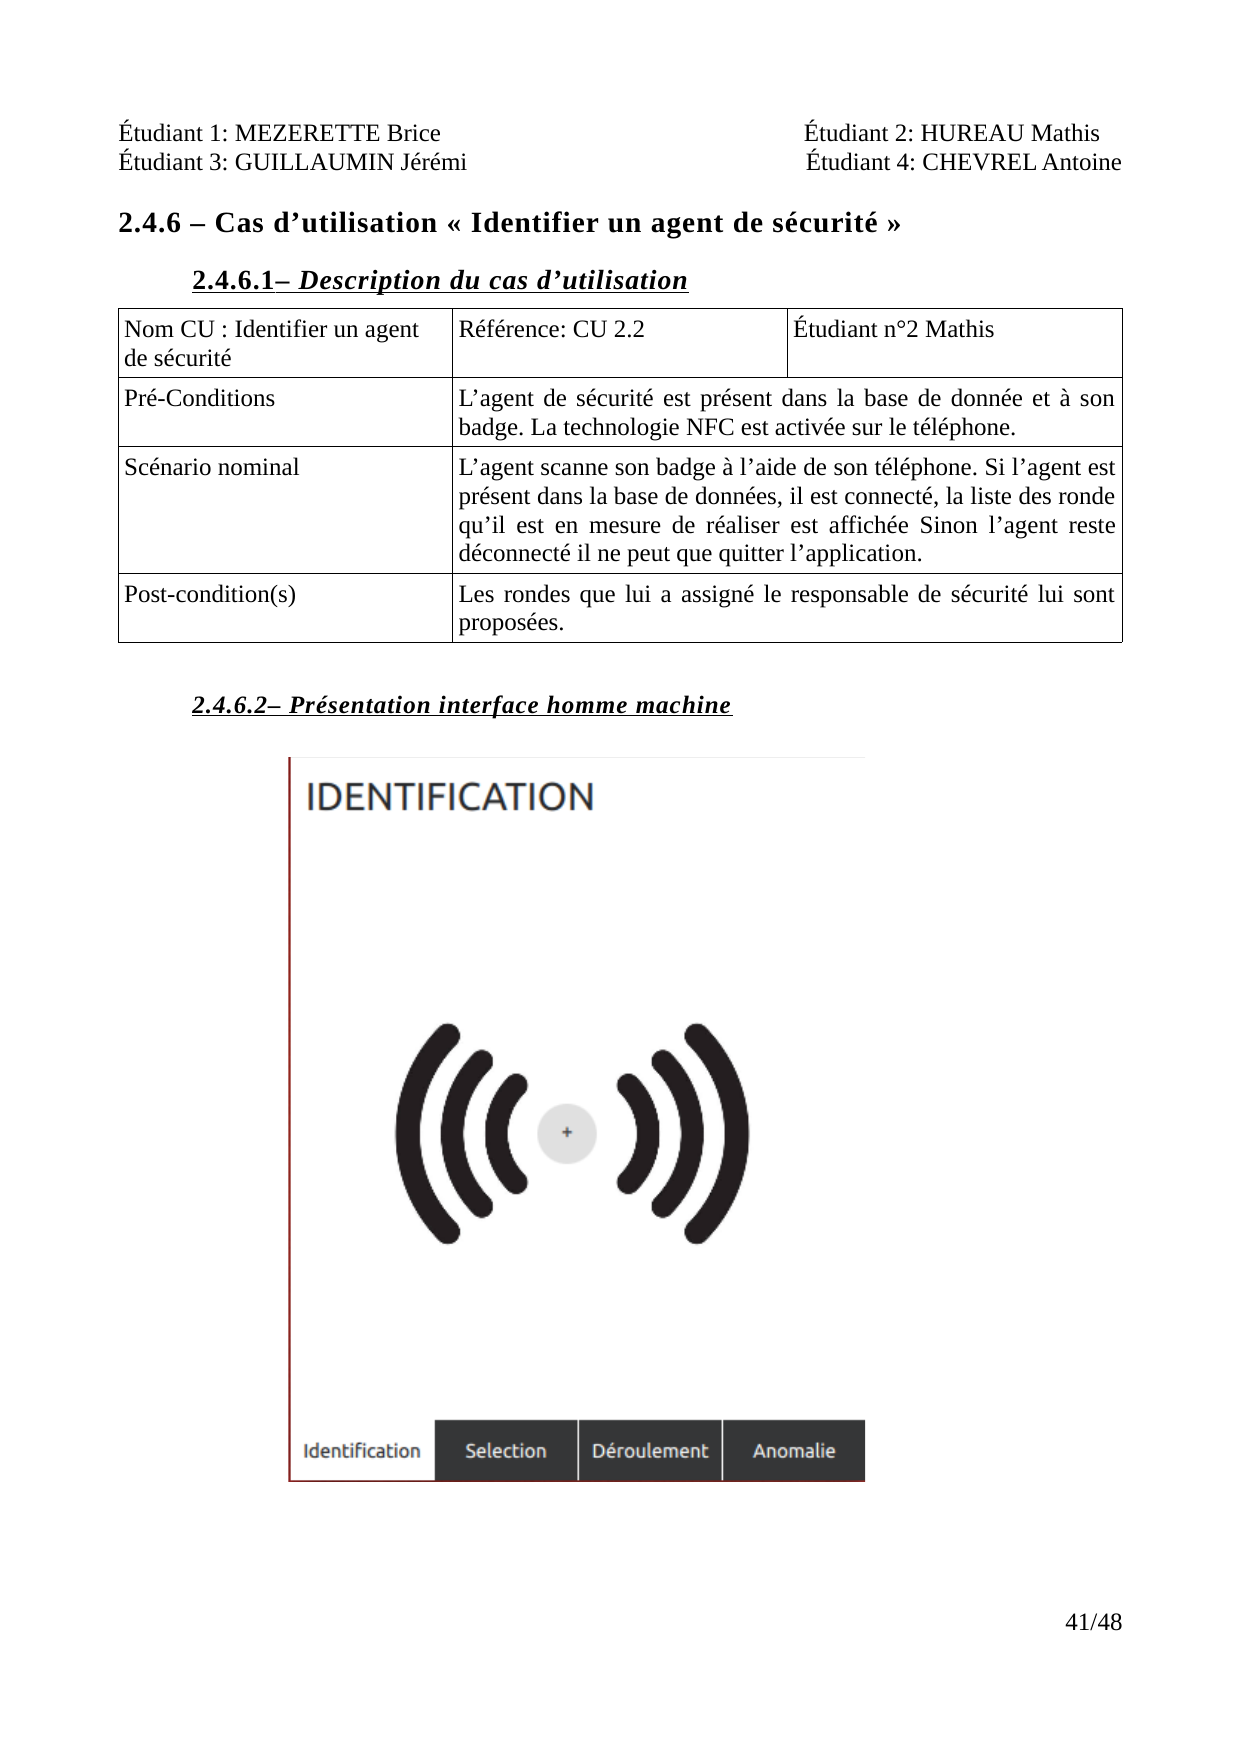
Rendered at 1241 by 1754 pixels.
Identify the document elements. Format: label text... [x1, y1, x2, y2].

picture [288, 757, 866, 1482]
text 2.4.6.2– Présentation interface homme machine [118, 690, 1122, 718]
table_cell Post-condition(s) [119, 574, 452, 642]
table_header Nom CU : Identifier un agent de sécurité [119, 309, 452, 377]
subtitle 2.4.6.1– Description du cas d’utilisation [118, 264, 1122, 296]
table_cell L’agent scanne son badge à l’aide de son téléphone. Si l’agent est présent dans la base de données, il est connecté, la liste des ronde qu’il est en mesure de réaliser est affichée Sinon l’agent reste déconnecté il ne peut que quitter l’application. [453, 447, 1122, 573]
table_cell Pré-Conditions [119, 378, 452, 446]
table_cell L’agent de sécurité est présent dans la base de donnée et à son badge. La technologie NFC est activée sur le téléphone. [453, 378, 1122, 446]
table_cell Scénario nominal [119, 447, 452, 573]
table_header Étudiant n°2 Mathis [788, 309, 1122, 377]
table_header Référence: CU 2.2 [453, 309, 787, 377]
table_cell Les rondes que lui a assigné le responsable de sécurité lui sont proposées. [453, 574, 1122, 642]
subtitle 2.4.6 – Cas d’utilisation « Identifier un agent de sécurité » [118, 205, 1122, 239]
